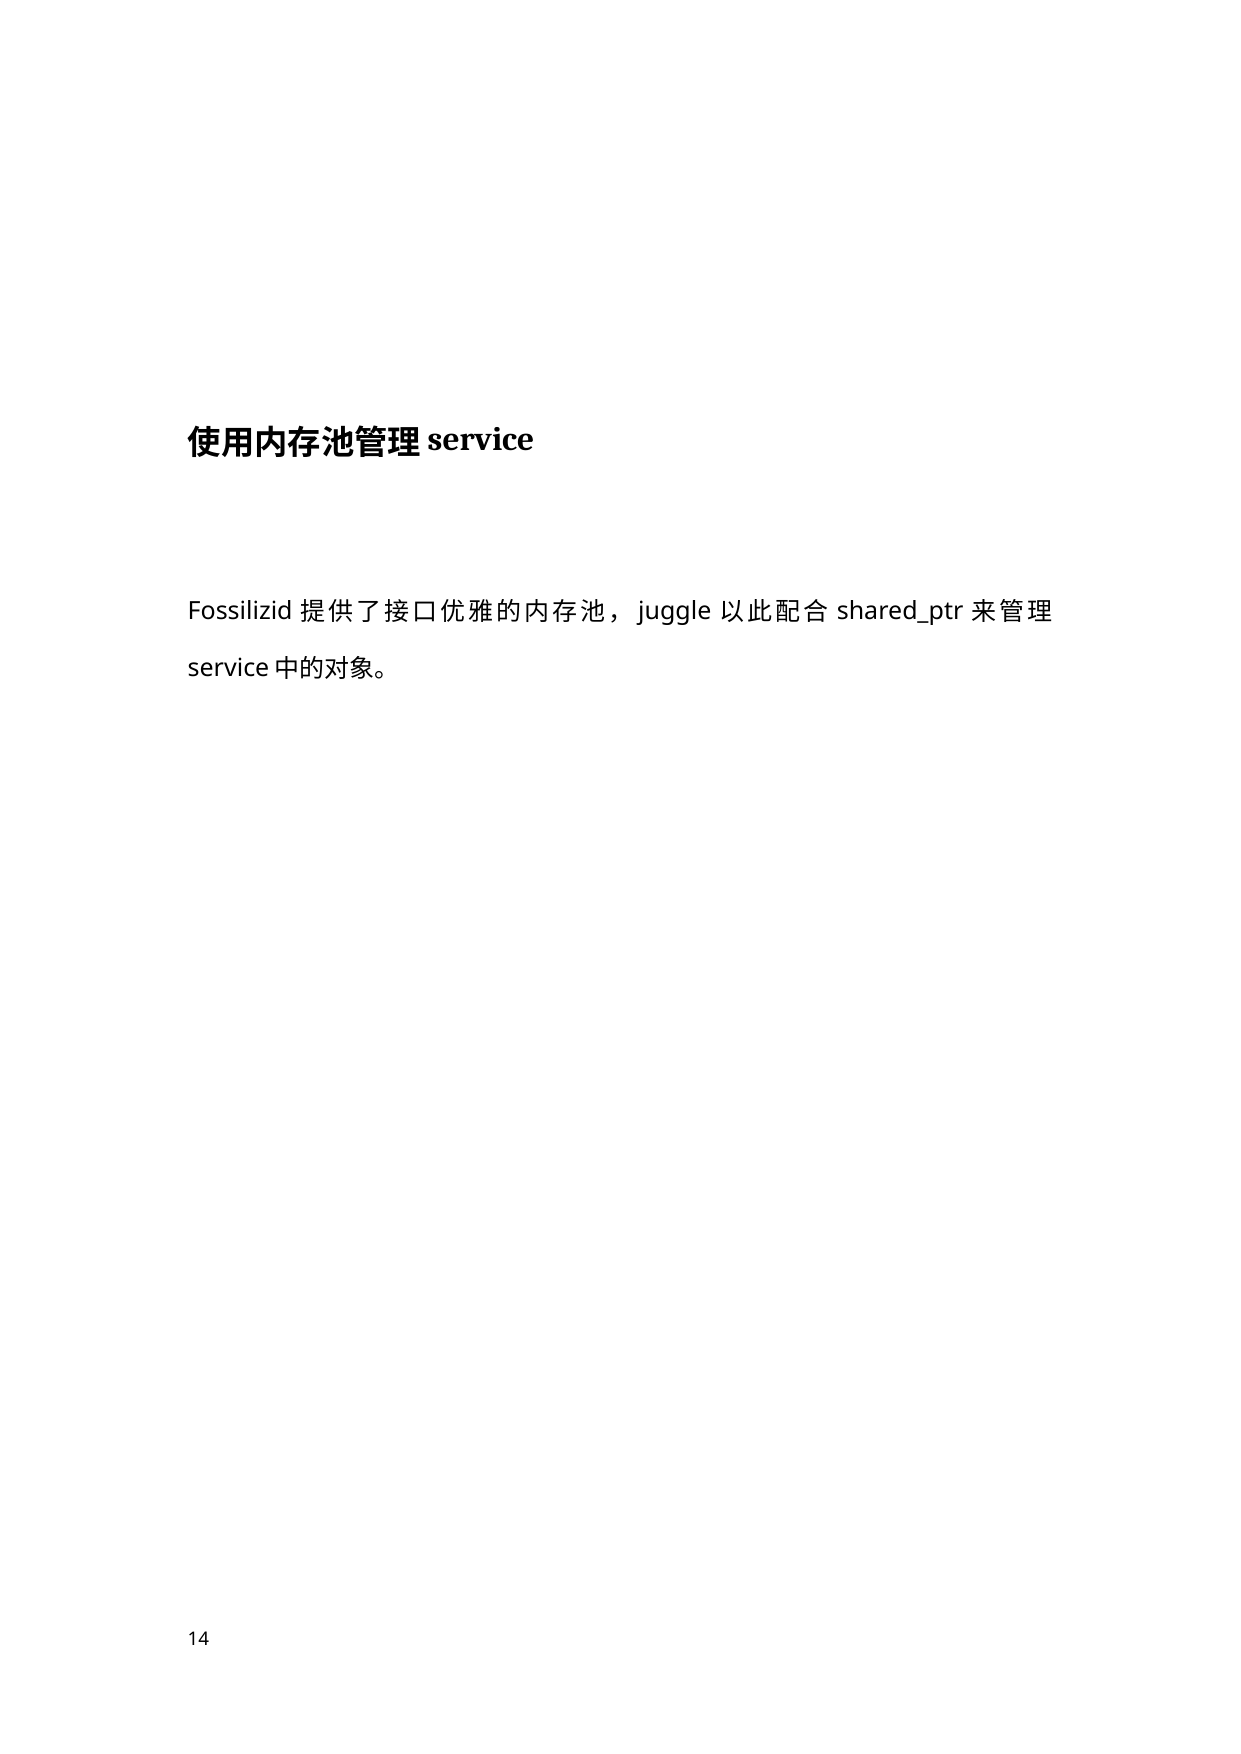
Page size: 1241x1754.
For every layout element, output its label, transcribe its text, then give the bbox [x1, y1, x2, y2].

text Fossilizid提供了接口优雅的内存池，juggle以此配合shared_ptr来管理service中的对象。 [187, 565, 1053, 679]
title 使用内存池管理service [187, 395, 1053, 452]
